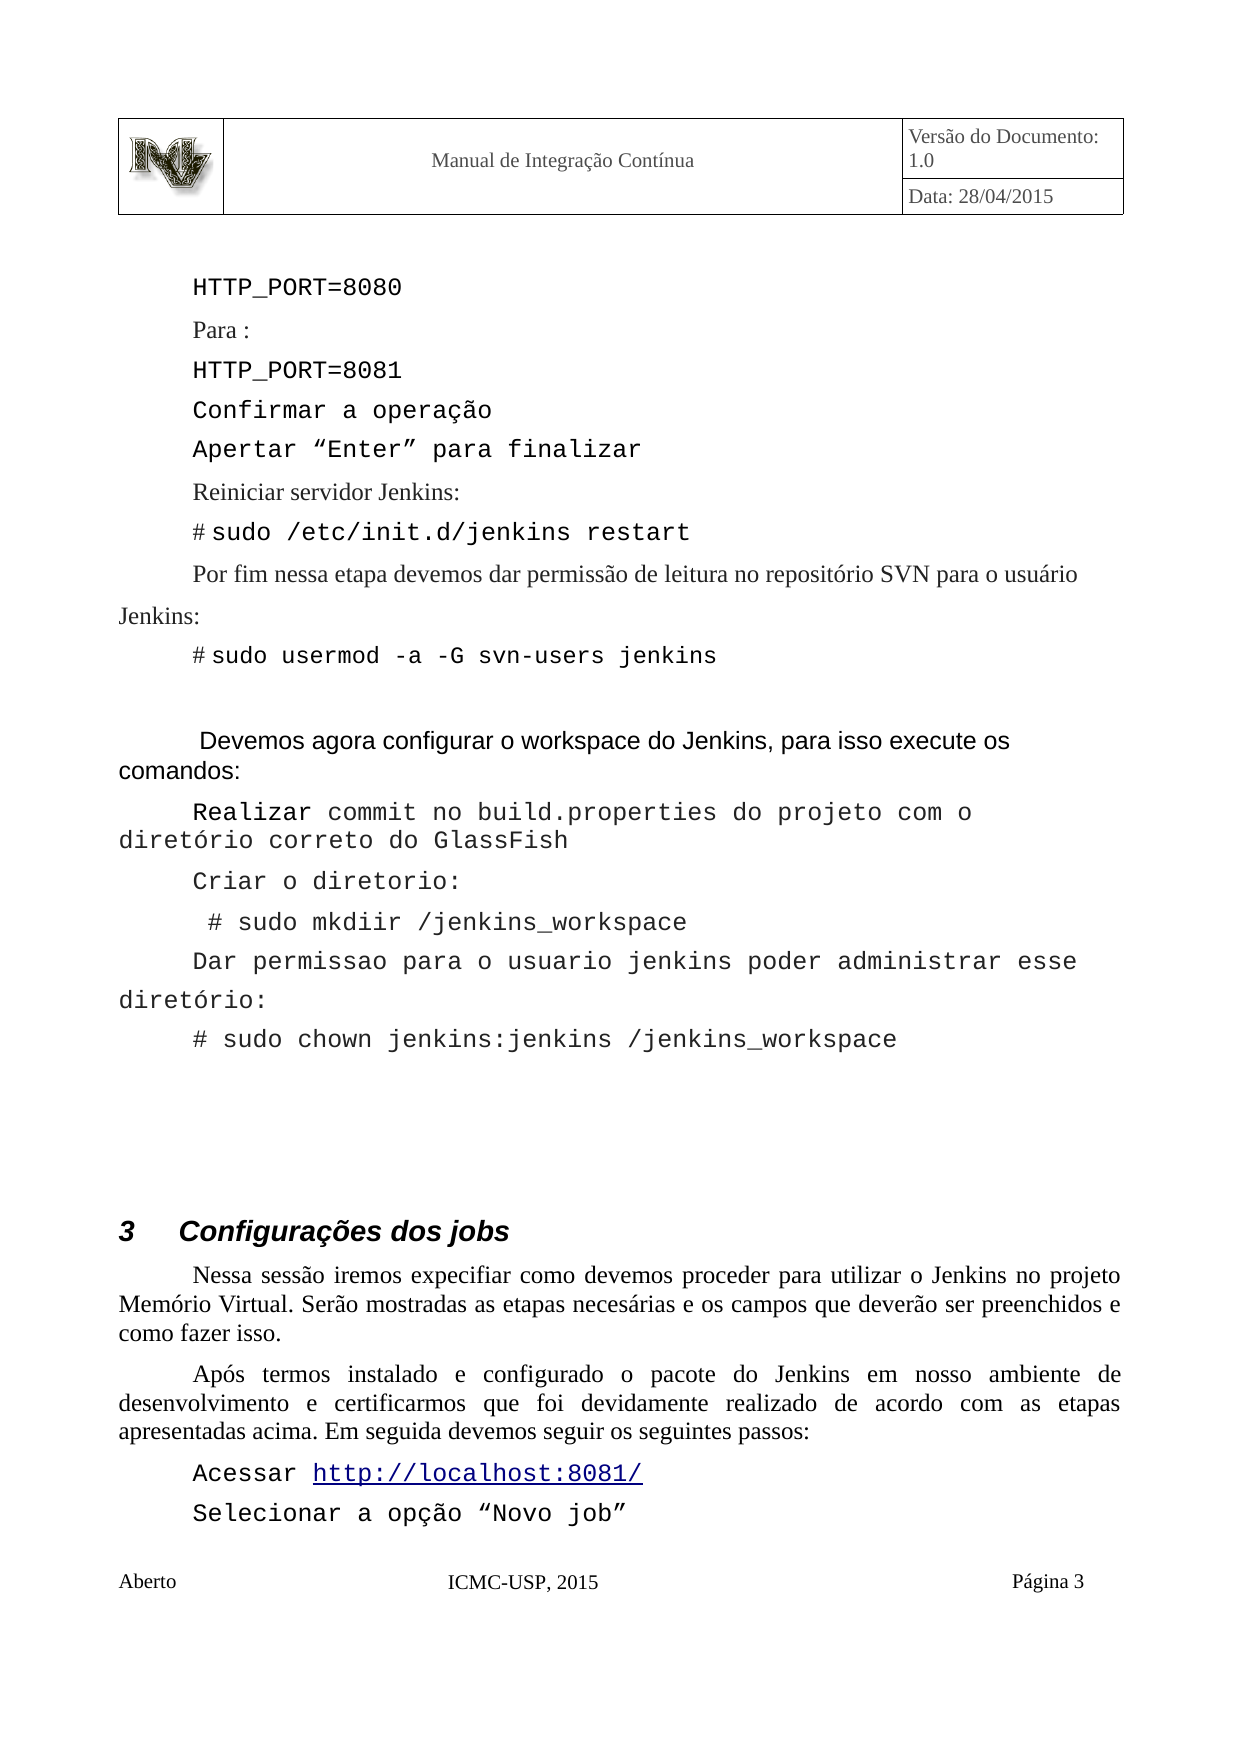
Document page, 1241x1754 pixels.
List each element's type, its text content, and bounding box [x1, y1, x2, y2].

text Após termos instalado e configurado o pacote do Jenkins em nosso ambiente de desenvolvimento e certificarmos que foi devidamente realizado de acordo com as etapas apresentadas acima. Em seguida devemos seguir os seguintes passos: [118, 1359, 1122, 1445]
text Apertar “Enter” para finalizar [118, 436, 1122, 465]
text Realizar commit no build.properties do projeto com o diretório correto do GlassFish [118, 797, 1122, 856]
text HTTP_PORT=8080 [118, 272, 1122, 303]
text # sudo mkdiir /jenkins_workspace [118, 909, 1122, 938]
text Reiniciar servidor Jenkins: [118, 477, 1122, 506]
text Por fim nessa etapa devemos dar permissão de leitura no repositório SVN para o usuário Jenkins: [118, 559, 1122, 630]
text Para : [118, 315, 1122, 344]
subtitle Configurações dos jobs [118, 1214, 1122, 1248]
text Nessa sessão iremos expecifiar como devemos proceder para utilizar o Jenkins no projeto Memório Virtual. Serão mostradas as etapas necesárias e os campos que deverão ser preenchidos e como fazer isso. [118, 1260, 1122, 1346]
text Confirmar a operação [118, 397, 1122, 426]
text HTTP_PORT=8081 [118, 355, 1122, 386]
text Criar o diretorio: [118, 869, 1122, 897]
picture [124, 125, 214, 200]
text Dar permissao para o usuario jenkins poder administrar esse diretório: [118, 948, 1122, 1016]
text Devemos agora configurar o workspace do Jenkins, para isso execute os comandos: [118, 722, 1122, 784]
text # sudo /etc/init.d/jenkins restart [118, 517, 1122, 548]
text Selecionar a opção “Novo job” [118, 1501, 1122, 1529]
text # sudo usermod -a -G svn-users jenkins [118, 641, 1122, 671]
text # sudo chown jenkins:jenkins /jenkins_workspace [118, 1027, 1122, 1055]
text Acessar http://localhost:8081/ [118, 1458, 1122, 1488]
